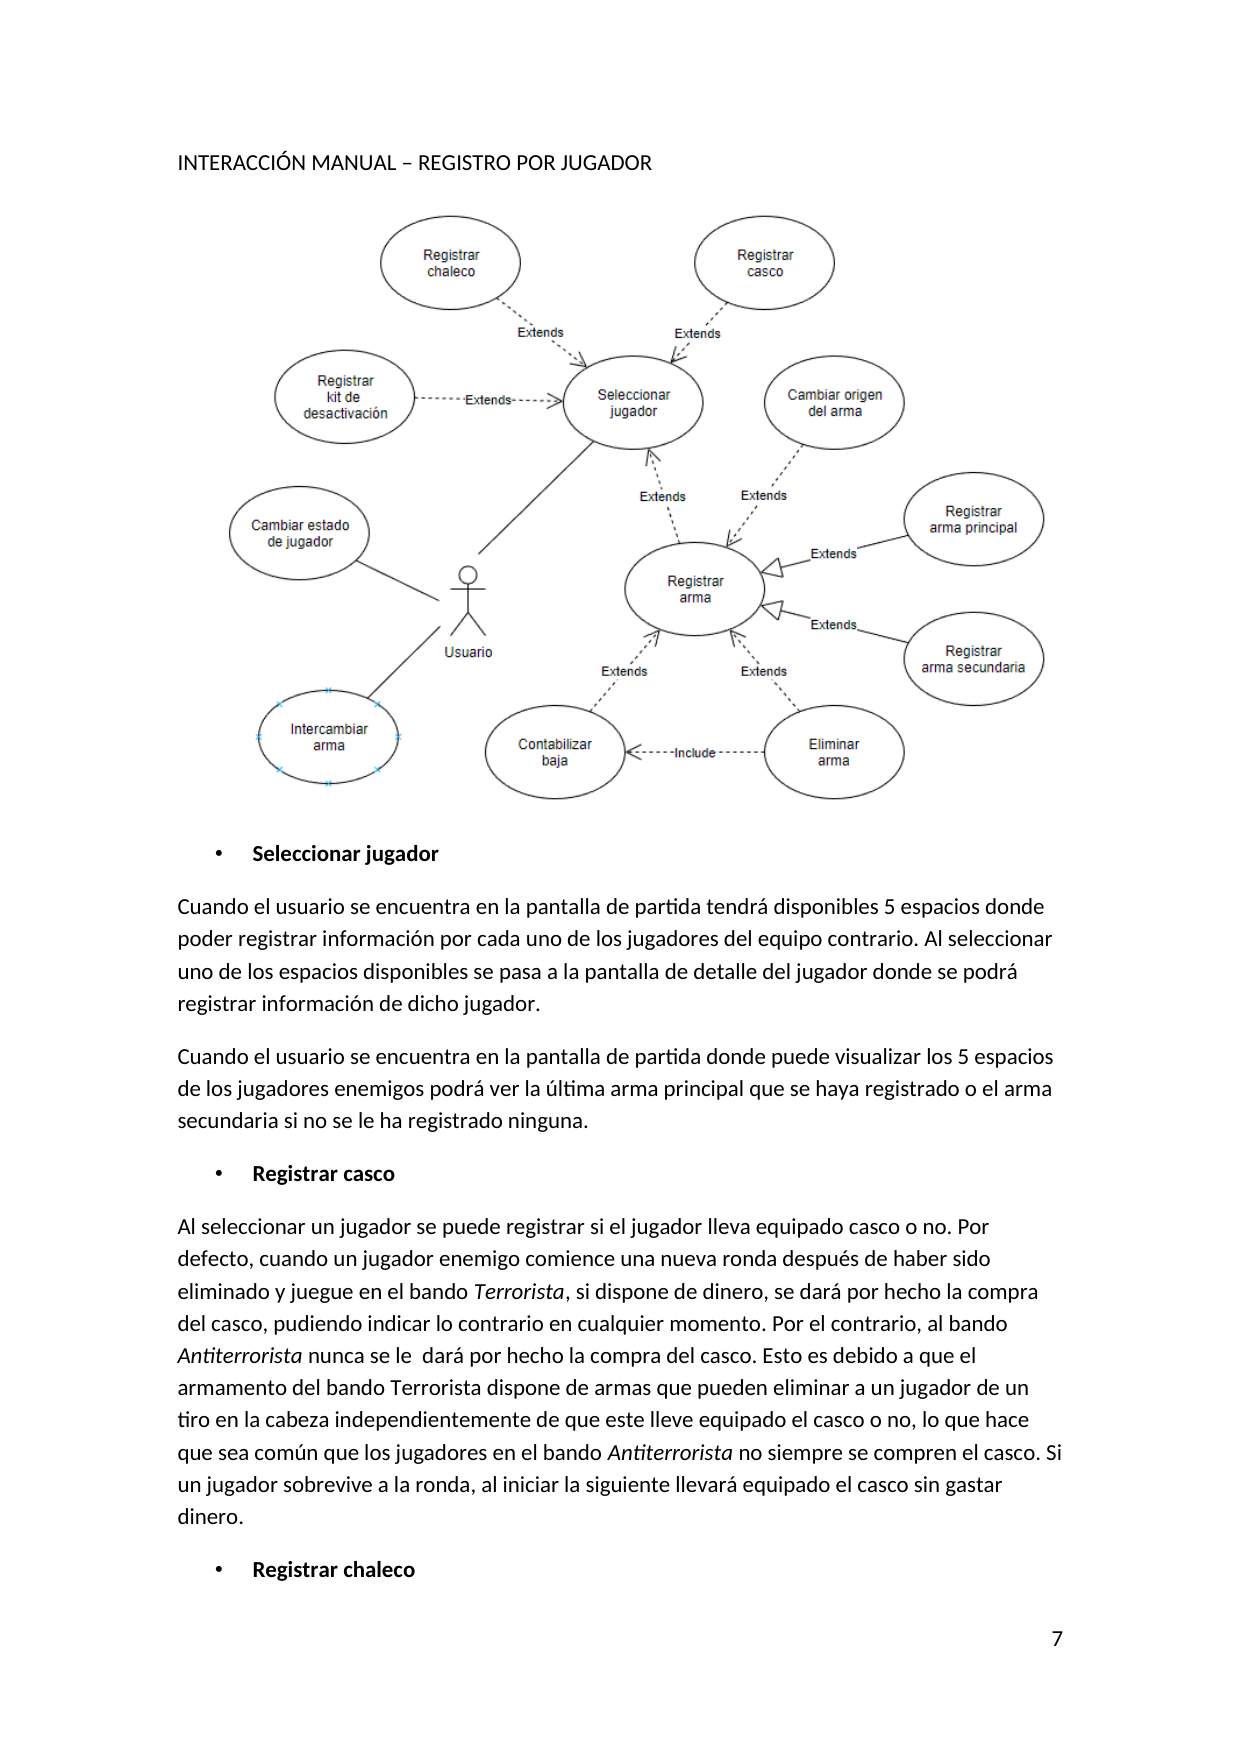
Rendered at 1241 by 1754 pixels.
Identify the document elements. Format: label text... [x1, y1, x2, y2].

list Registrar casco [215, 1159, 1063, 1187]
text INTERACCIÓN MANUAL – REGISTRO POR JUGADOR [177, 148, 1063, 176]
picture [207, 196, 1056, 811]
text Al seleccionar un jugador se puede registrar si el jugador lleva equipado casco o no. Por defecto, cuando un jugador enemigo comience una nueva ronda después de haber sido eliminado y juegue en el bando Terrorista, si dispone de dinero, se dará por hecho la compra del casco, pudiendo indicar lo contrario en cualquier momento. Por el contrario, al bando Antiterrorista nunca se le dará por hecho la compra del casco. Esto es debido a que el armamento del bando Terrorista dispone de armas que pueden eliminar a un jugador de un tiro en la cabeza independientemente de que este lleve equipado el casco o no, lo que hace que sea común que los jugadores en el bando Antiterrorista no siempre se compren el casco. Si un jugador sobrevive a la ronda, al iniciar la siguiente llevará equipado el casco sin gastar dinero. [177, 1212, 1063, 1530]
list Registrar chaleco [215, 1555, 1063, 1583]
text Cuando el usuario se encuentra en la pantalla de partida tendrá disponibles 5 espacios donde poder registrar información por cada uno de los jugadores del equipo contrario. Al seleccionar uno de los espacios disponibles se pasa a la pantalla de detalle del jugador donde se podrá registrar información de dicho jugador. [177, 892, 1063, 1017]
list Seleccionar jugador [215, 254, 1063, 867]
text Cuando el usuario se encuentra en la pantalla de partida donde puede visualizar los 5 espacios de los jugadores enemigos podrá ver la última arma principal que se haya registrado o el arma secundaria si no se le ha registrado ninguna. [177, 1042, 1063, 1134]
